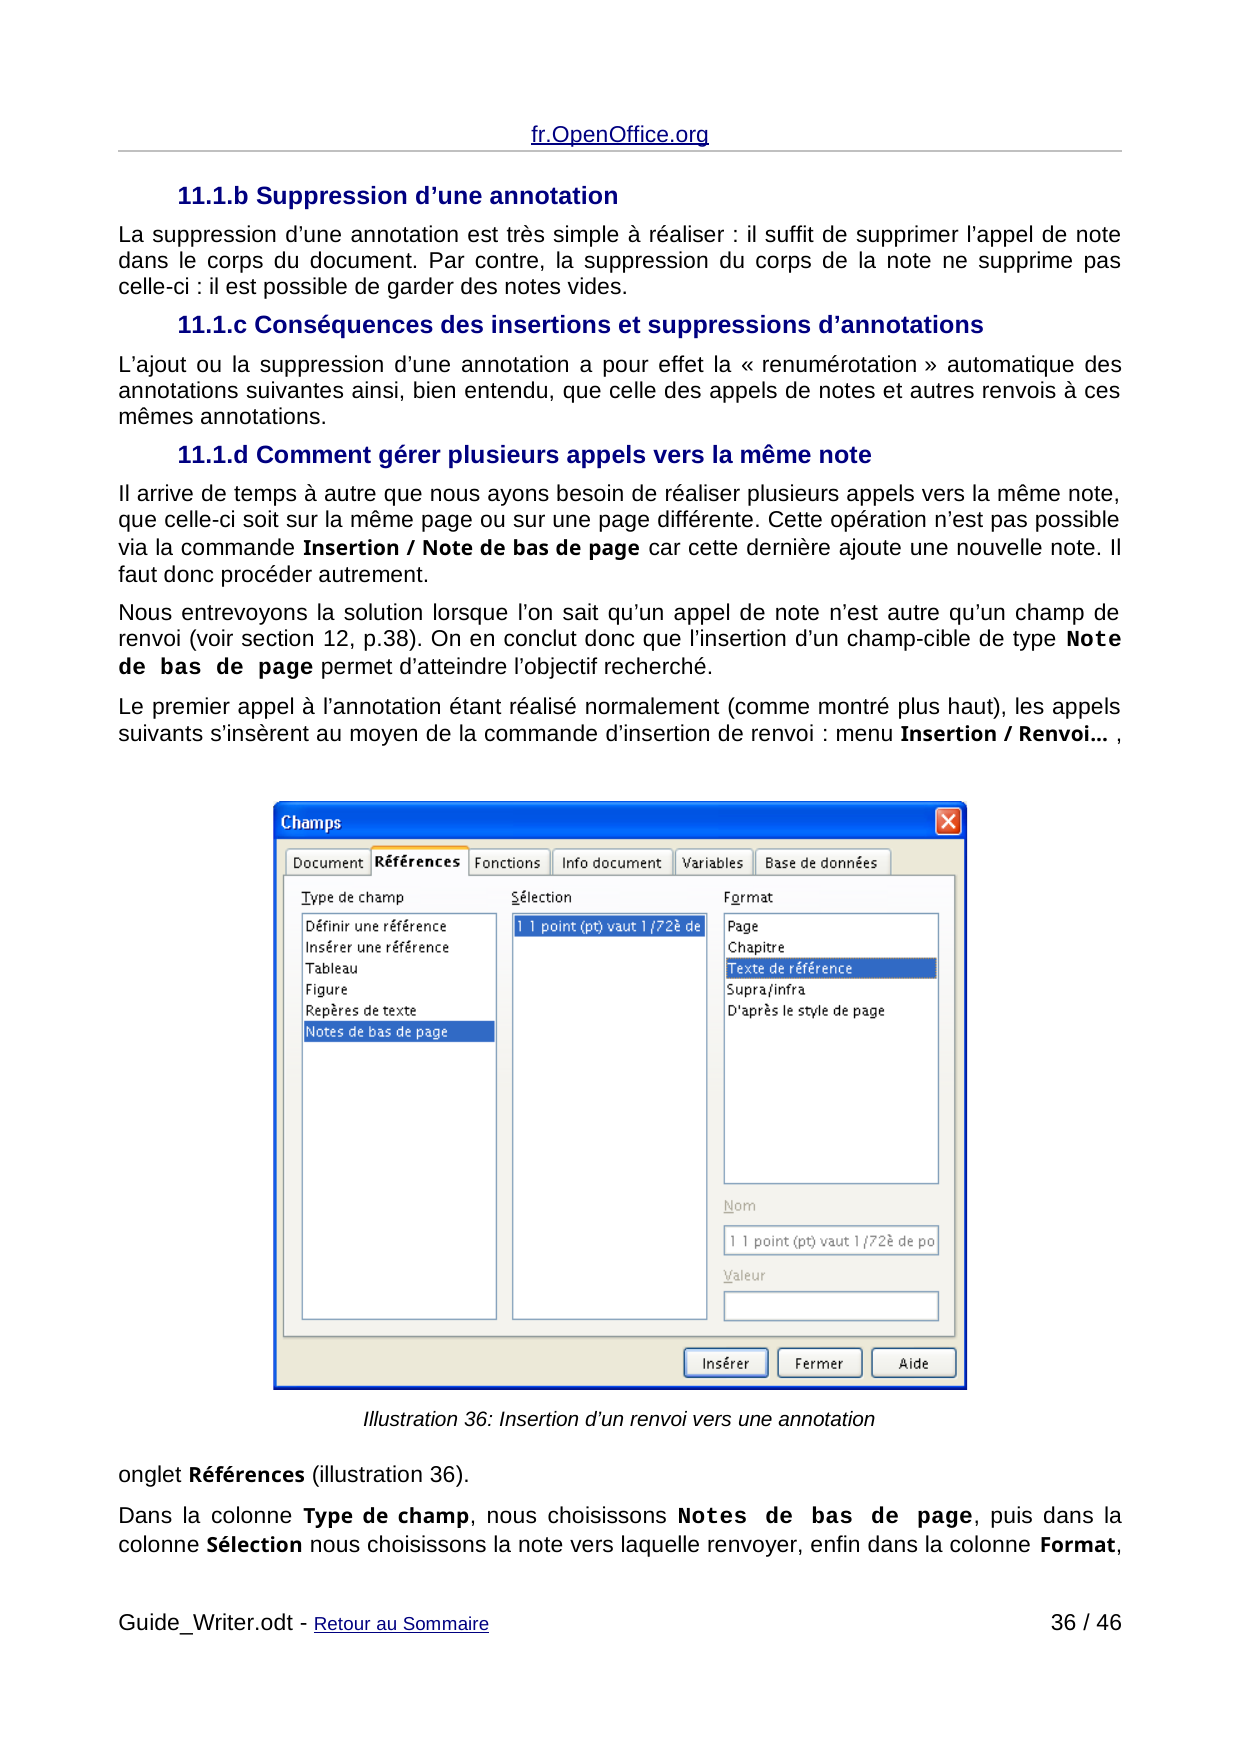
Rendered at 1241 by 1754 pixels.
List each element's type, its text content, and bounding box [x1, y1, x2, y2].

text Dans la colonne Type de champ, nous choisissons Notes de bas de page, puis dans la colonne Sélection nous choisissons la note vers laquelle renvoyer, enfin dans la colonne Format, [118, 1501, 1122, 1559]
text Nous entrevoyons la solution lorsque l’on sait qu’un appel de note n’est autre qu’un champ de renvoi (voir section 12, p.38). On en conclut donc que l’insertion d’un champ-cible de type Note de bas de page permet d’atteindre l’objectif recherché. [118, 599, 1122, 681]
subtitle Conséquences des insertions et suppressions d’annotations [177, 311, 1122, 339]
text Le premier appel à l’annotation étant réalisé normalement (comme montré plus haut), les appels suivants s’insèrent au moyen de la commande d’insertion de renvoi : menu Insertion / Renvoi... , onglet Références (illustration 36). [118, 693, 1122, 1489]
text Illustration 36: Insertion d’un renvoi vers une annotation [273, 1390, 967, 1431]
subtitle Comment gérer plusieurs appels vers la même note [177, 441, 1122, 469]
text L’ajout ou la suppression d’une annotation a pour effet la « renumérotation » automatique des annotations suivantes ainsi, bien entendu, que celle des appels de notes et autres renvois à ces mêmes annotations. [118, 351, 1122, 429]
text Il arrive de temps à autre que nous ayons besoin de réaliser plusieurs appels vers la même note, que celle-ci soit sur la même page ou sur une page différente. Cette opération n’est pas possible via la commande Insertion / Note de bas de page car cette dernière ajoute une nouvelle note. Il faut donc procéder autrement. [118, 481, 1122, 587]
picture [273, 801, 968, 1390]
subtitle Suppression d’une annotation [177, 182, 1122, 209]
text La suppression d’une annotation est très simple à réaliser : il suffit de supprimer l’appel de note dans le corps du document. Par contre, la suppression du corps de la note ne supprime pas celle-ci : il est possible de garder des notes vides. [118, 221, 1122, 299]
